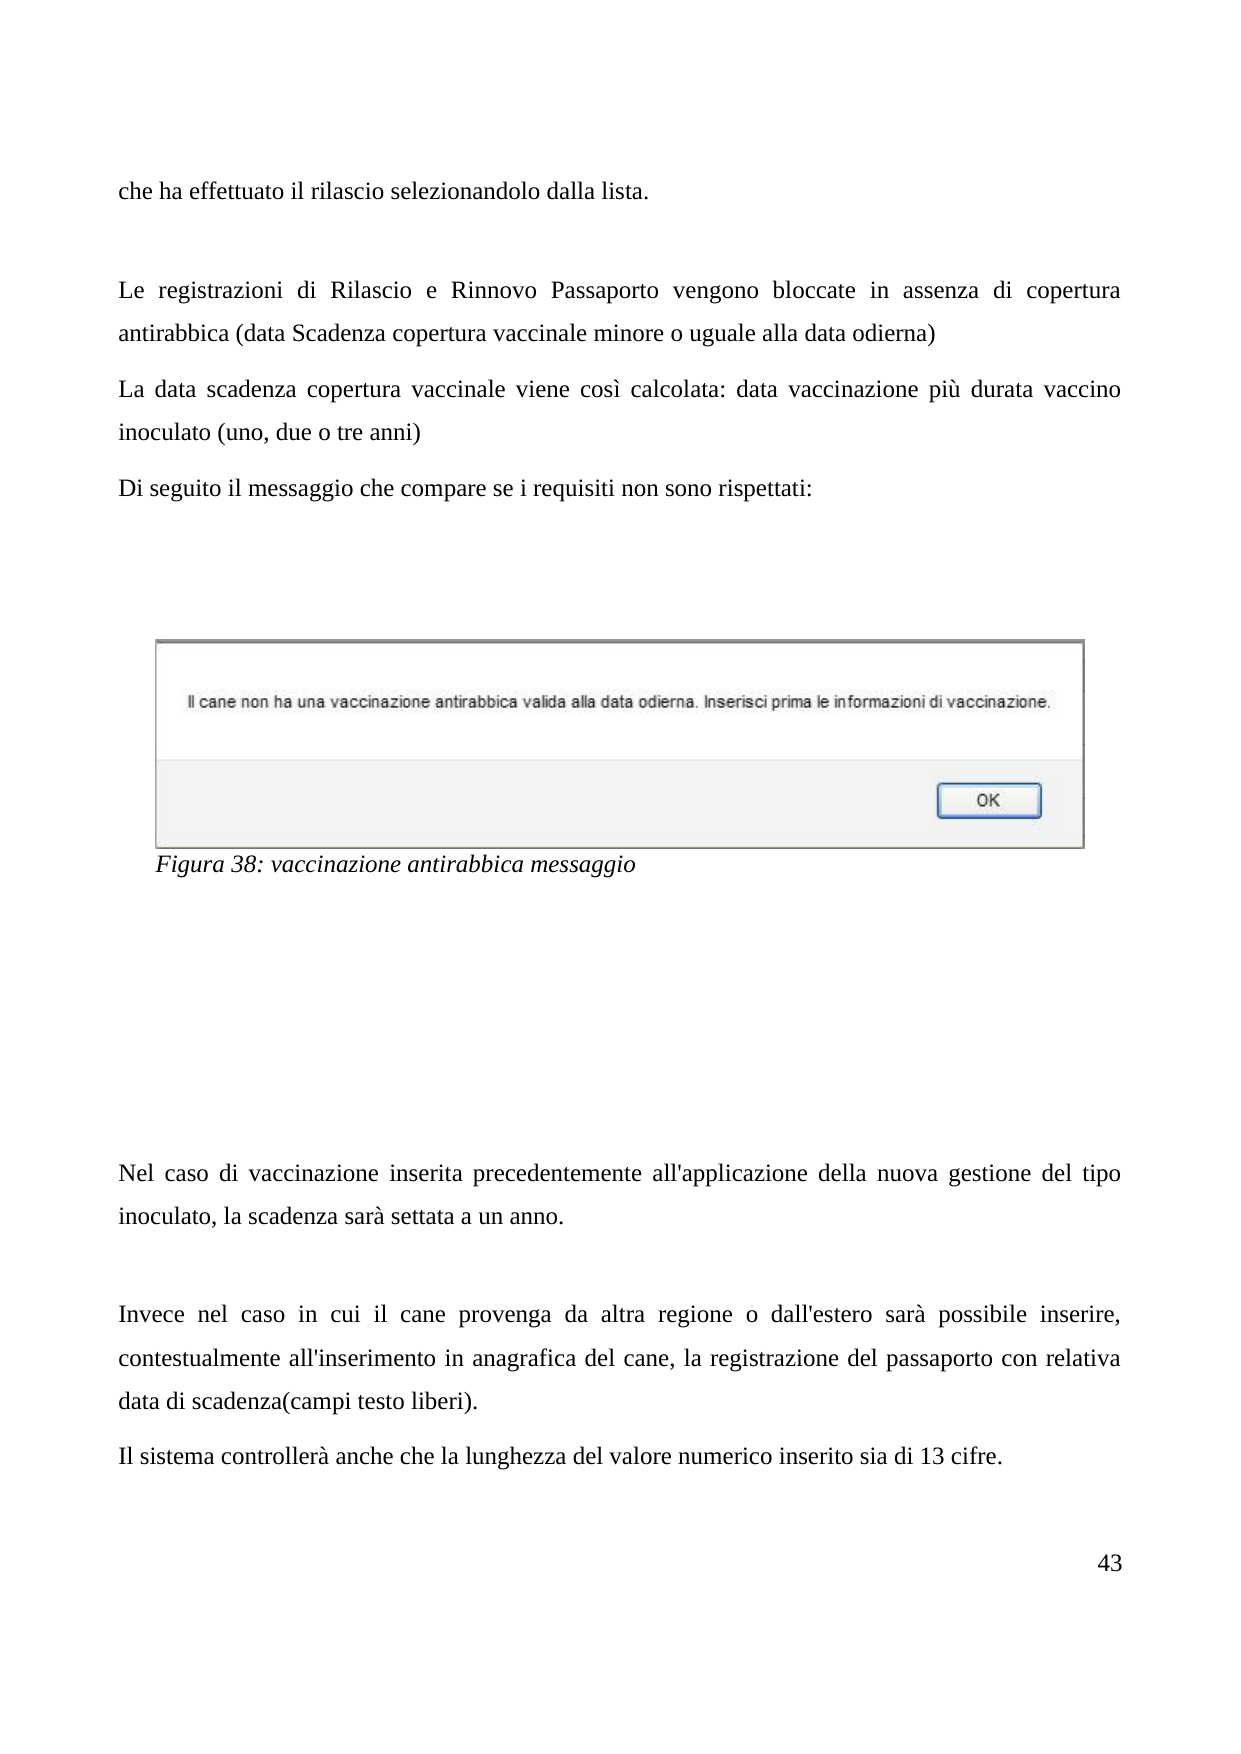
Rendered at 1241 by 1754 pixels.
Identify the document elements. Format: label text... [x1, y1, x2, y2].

text Nel caso di vaccinazione inserita precedentemente all'applicazione della nuova gestione del tipo inoculato, la scadenza sarà settata a un anno. [118, 1158, 1122, 1229]
text che ha effettuato il rilascio selezionandolo dalla lista. [118, 176, 1122, 205]
text Di seguito il messaggio che compare se i requisiti non sono rispettati: [118, 473, 1122, 501]
text Figura 38: vaccinazione antirabbica messaggio [155, 849, 1085, 878]
text La data scadenza copertura vaccinale viene così calcolata: data vaccinazione più durata vaccino inoculato (uno, due o tre anni) [118, 374, 1122, 446]
text Il sistema controllerà anche che la lunghezza del valore numerico inserito sia di 13 cifre. [118, 1441, 1122, 1470]
text Le registrazioni di Rilascio e Rinnovo Passaporto vengono bloccate in assenza di copertura antirabbica (data Scadenza copertura vaccinale minore o uguale alla data odierna) [118, 232, 1122, 347]
picture [155, 639, 1085, 849]
text Invece nel caso in cui il cane provenga da altra regione o dall'estero sarà possibile inserire, contestualmente all'inserimento in anagrafica del cane, la registrazione del passaporto con relativa data di scadenza(campi testo liberi). [118, 1256, 1122, 1414]
